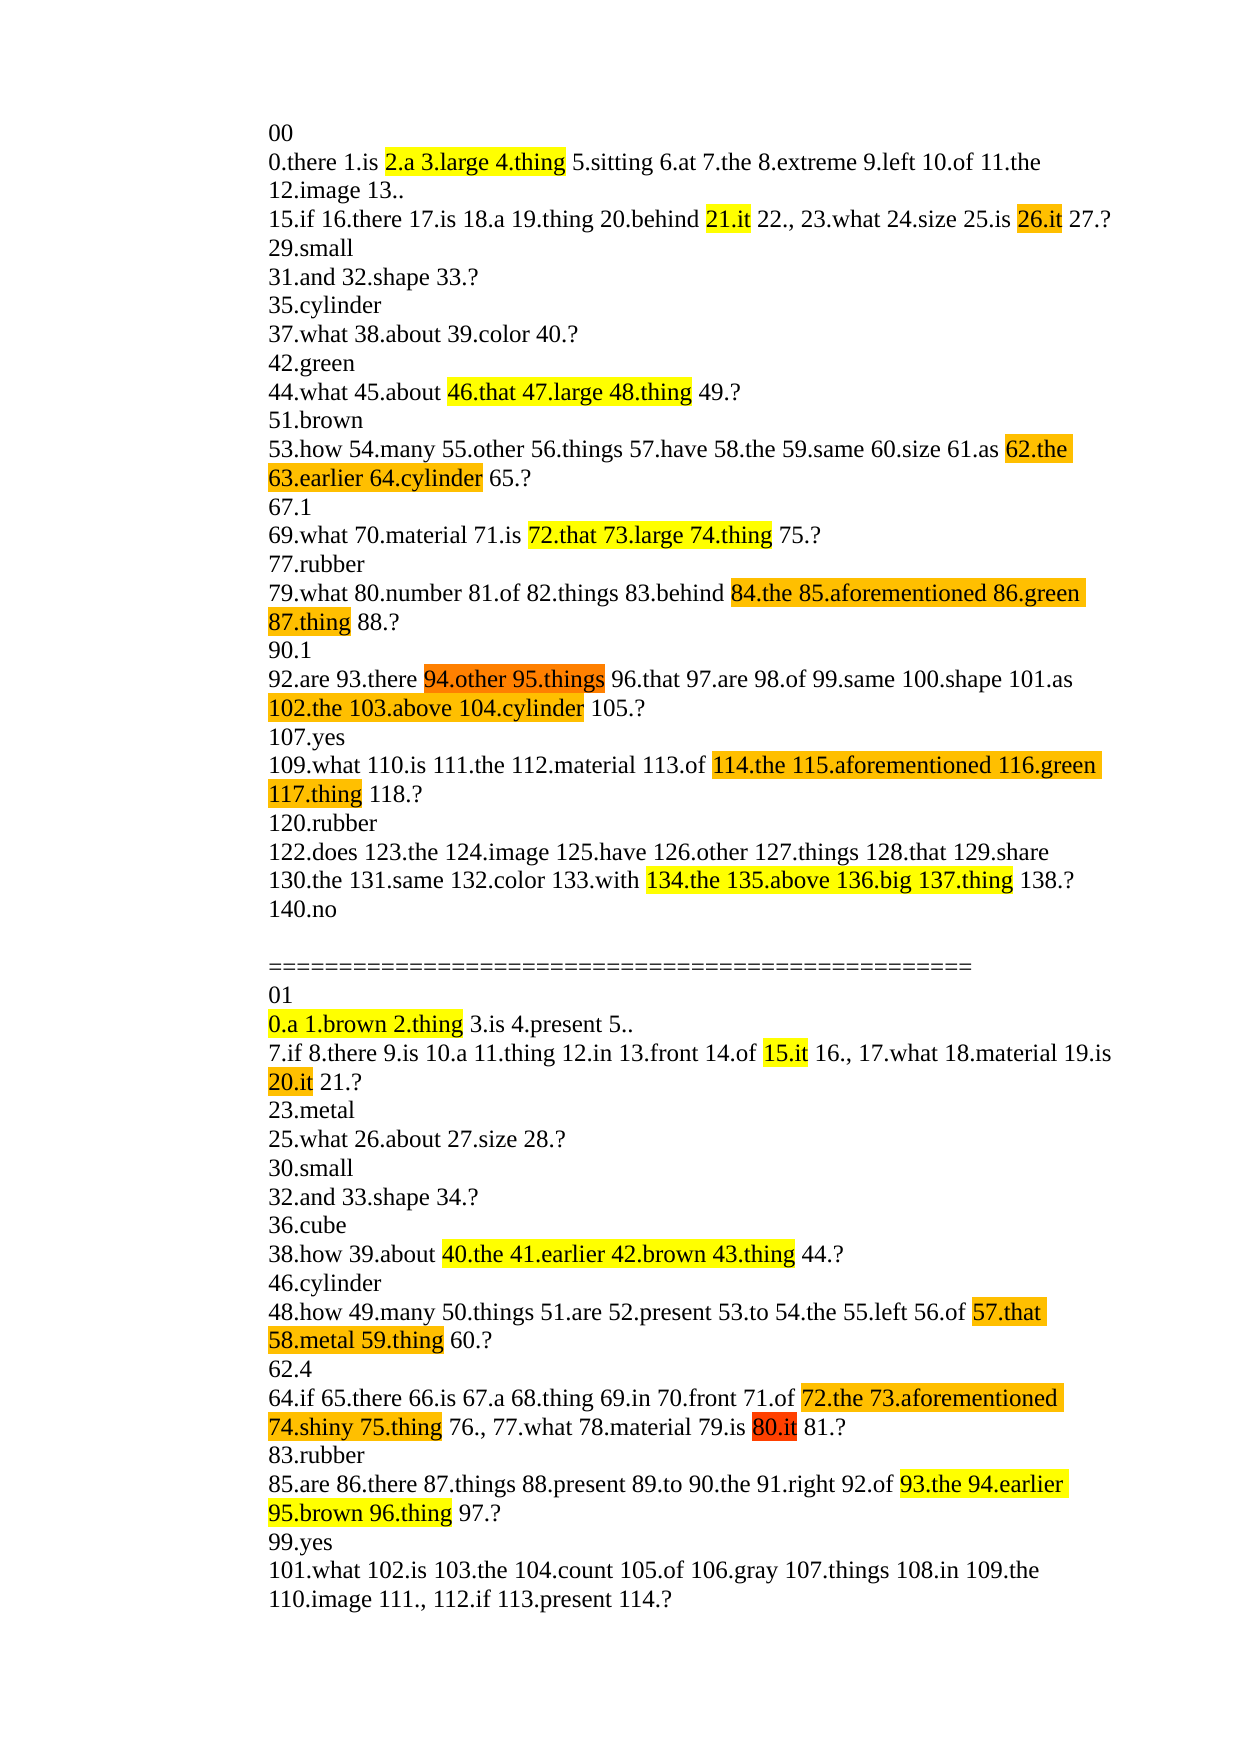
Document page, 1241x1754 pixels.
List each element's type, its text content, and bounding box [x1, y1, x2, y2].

text 107.yes [268, 722, 1122, 751]
text 36.cube [268, 1211, 1122, 1239]
text 120.rubber [268, 808, 1122, 837]
text 23.metal [268, 1096, 1122, 1124]
text 35.cylinder [268, 291, 1122, 319]
text 122.does 123.the 124.image 125.have 126.other 127.things 128.that 129.share 130.the 131.same 132.color 133.with 134.the 135.above 136.big 137.thing 138.? [268, 837, 1122, 894]
text 46.cylinder [268, 1268, 1122, 1297]
text 92.are 93.there 94.other 95.things 96.that 97.are 98.of 99.same 100.shape 101.as 102.the 103.above 104.cylinder 105.? [268, 664, 1122, 722]
text 00 [268, 118, 1122, 147]
text 51.brown [268, 406, 1122, 434]
text 85.are 86.there 87.things 88.present 89.to 90.the 91.right 92.of 93.the 94.earlier 95.brown 96.thing 97.? [268, 1469, 1122, 1527]
text 99.yes [268, 1527, 1122, 1556]
text 31.and 32.shape 33.? [268, 262, 1122, 291]
text ================================================== [268, 952, 1122, 981]
text 140.no [268, 894, 1122, 923]
text 90.1 [268, 636, 1122, 664]
text 0.there 1.is 2.a 3.large 4.thing 5.sitting 6.at 7.the 8.extreme 9.left 10.of 11.the 12.image 13.. [268, 147, 1122, 204]
text 38.how 39.about 40.the 41.earlier 42.brown 43.thing 44.? [268, 1239, 1122, 1268]
text 101.what 102.is 103.the 104.count 105.of 106.gray 107.things 108.in 109.the 110.image 111., 112.if 113.present 114.? [268, 1556, 1122, 1613]
text 37.what 38.about 39.color 40.? [268, 319, 1122, 348]
text 30.small [268, 1153, 1122, 1182]
text 48.how 49.many 50.things 51.are 52.present 53.to 54.the 55.left 56.of 57.that 58.metal 59.thing 60.? [268, 1297, 1122, 1354]
text 53.how 54.many 55.other 56.things 57.have 58.the 59.same 60.size 61.as 62.the 63.earlier 64.cylinder 65.? [268, 434, 1122, 492]
text 67.1 [268, 492, 1122, 521]
text 29.small [268, 233, 1122, 262]
text 01 [268, 981, 1122, 1009]
text 62.4 [268, 1354, 1122, 1383]
text 44.what 45.about 46.that 47.large 48.thing 49.? [268, 377, 1122, 406]
text 109.what 110.is 111.the 112.material 113.of 114.the 115.aforementioned 116.green 117.thing 118.? [268, 751, 1122, 808]
text 15.if 16.there 17.is 18.a 19.thing 20.behind 21.it 22., 23.what 24.size 25.is 26.it 27.? [268, 204, 1122, 233]
text 0.a 1.brown 2.thing 3.is 4.present 5.. [268, 1009, 1122, 1038]
text 77.rubber [268, 549, 1122, 578]
text 7.if 8.there 9.is 10.a 11.thing 12.in 13.front 14.of 15.it 16., 17.what 18.material 19.is 20.it 21.? [268, 1038, 1122, 1096]
text 32.and 33.shape 34.? [268, 1182, 1122, 1211]
text 83.rubber [268, 1441, 1122, 1469]
text 42.green [268, 348, 1122, 377]
text 64.if 65.there 66.is 67.a 68.thing 69.in 70.front 71.of 72.the 73.aforementioned 74.shiny 75.thing 76., 77.what 78.material 79.is 80.it 81.? [268, 1383, 1122, 1441]
text 69.what 70.material 71.is 72.that 73.large 74.thing 75.? [268, 521, 1122, 549]
text 79.what 80.number 81.of 82.things 83.behind 84.the 85.aforementioned 86.green 87.thing 88.? [268, 578, 1122, 636]
text 25.what 26.about 27.size 28.? [268, 1124, 1122, 1153]
